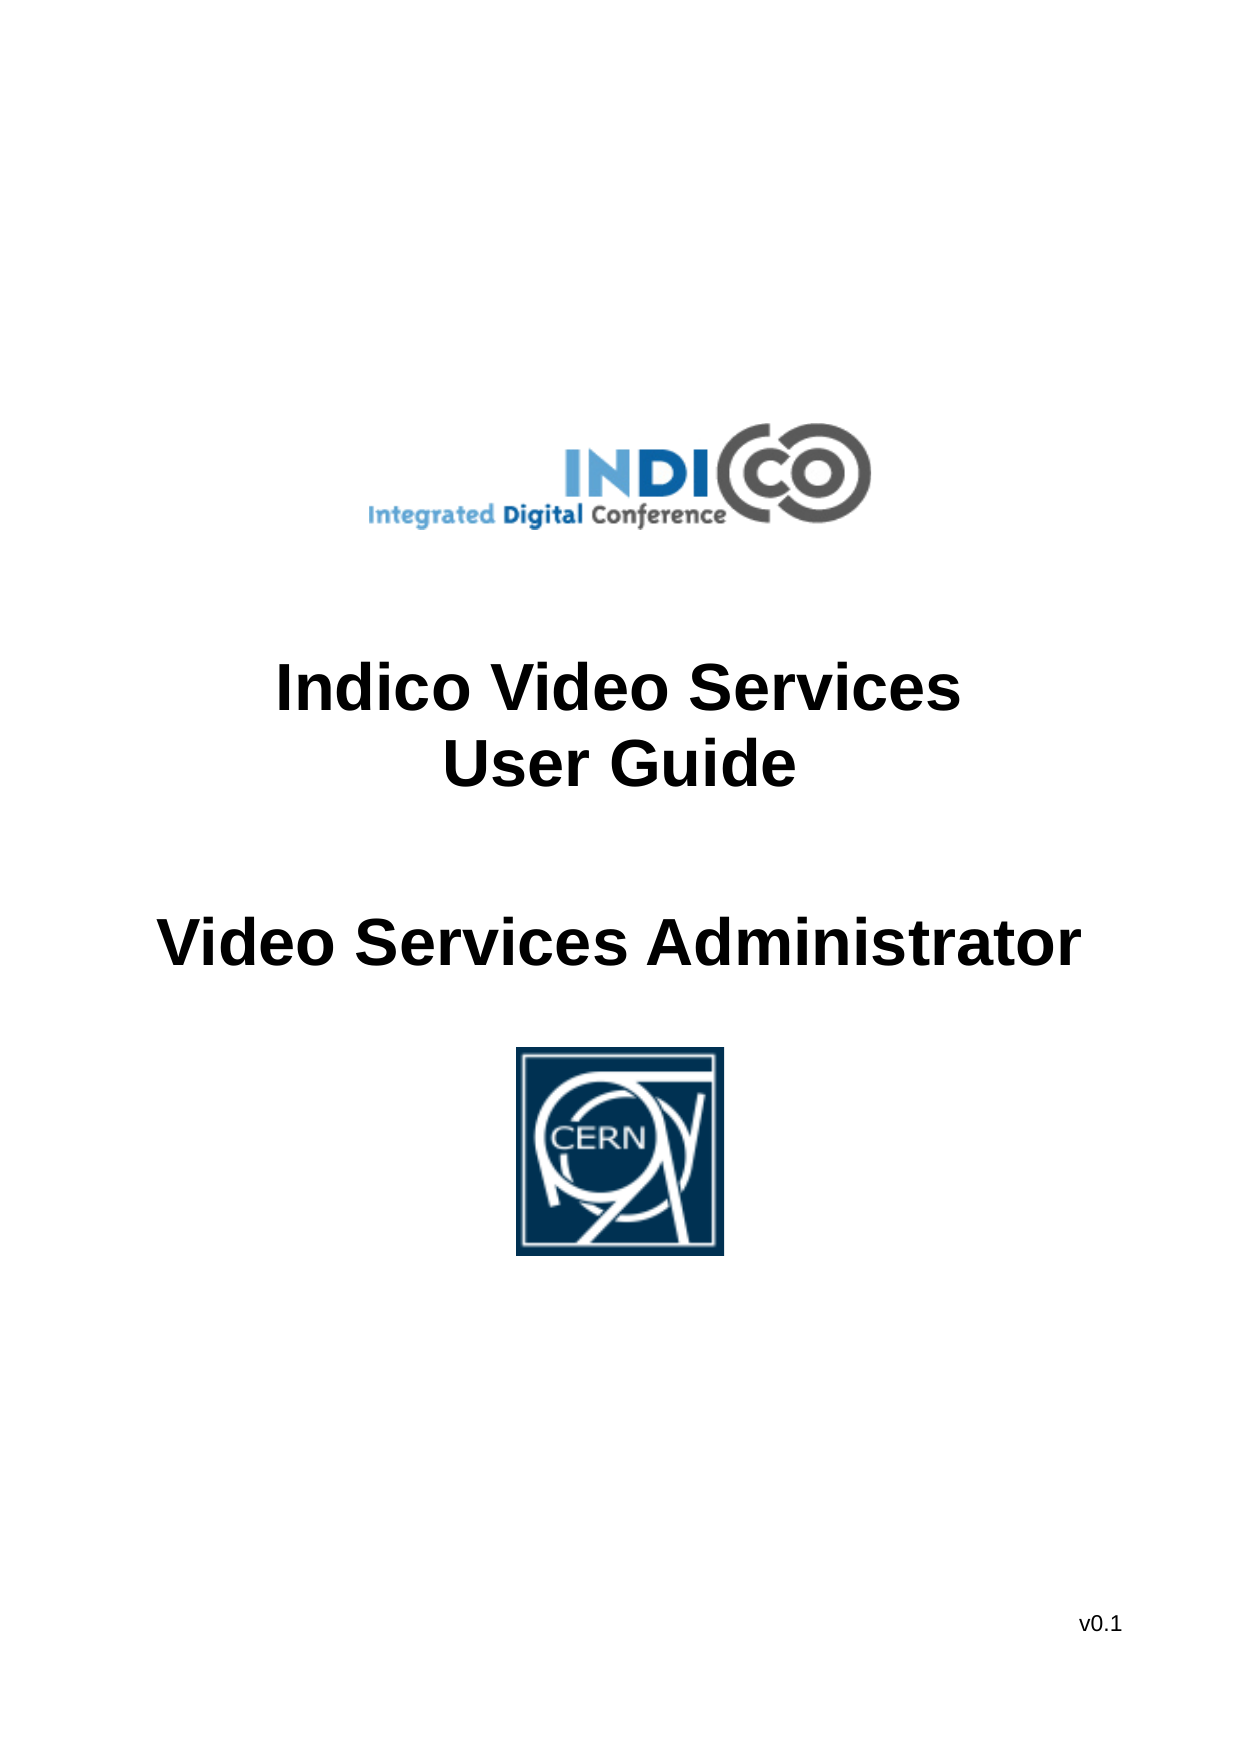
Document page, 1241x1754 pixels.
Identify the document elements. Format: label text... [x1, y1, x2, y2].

text v0.1 [118, 1610, 1122, 1637]
title Video Services Administrator [117, 902, 1122, 979]
picture [369, 423, 872, 530]
picture [516, 1047, 725, 1256]
title Indico Video Services User Guide [117, 647, 1122, 801]
